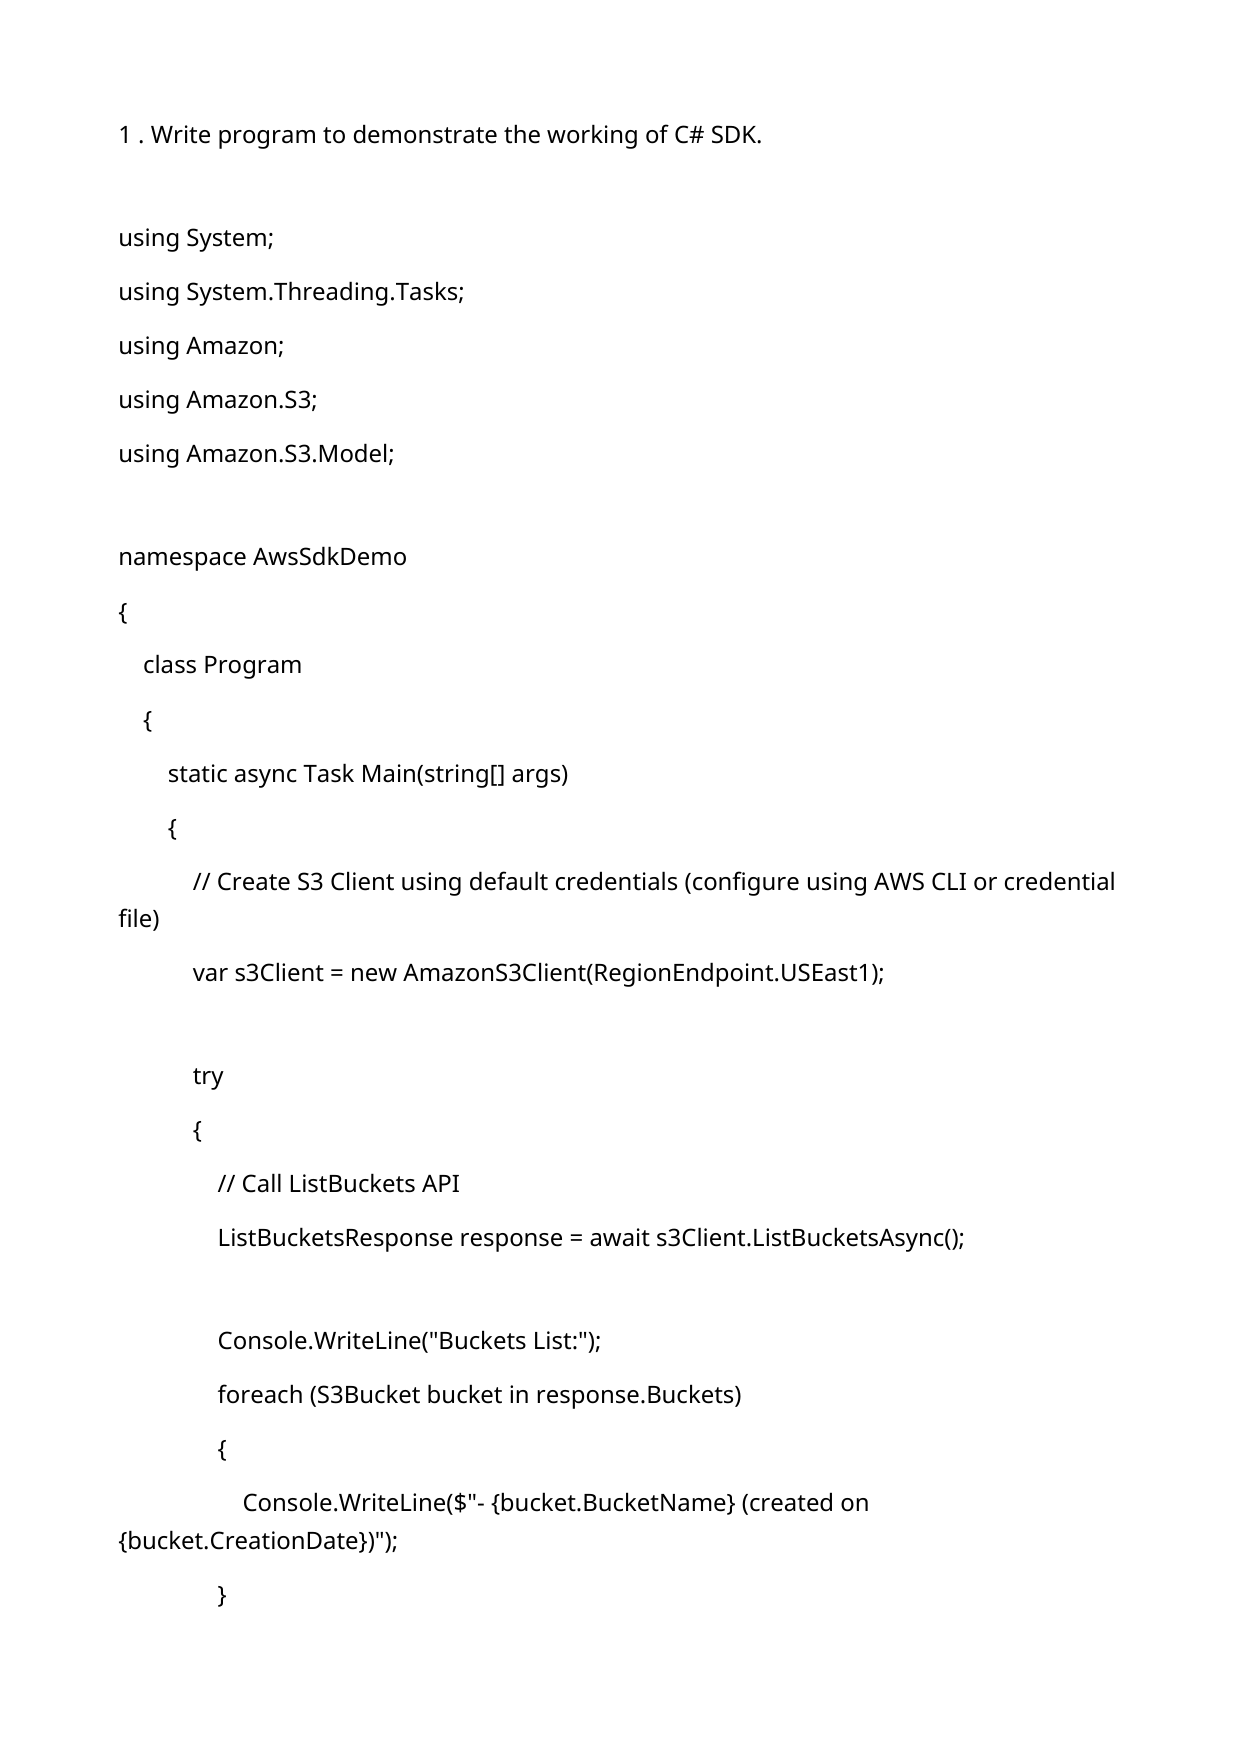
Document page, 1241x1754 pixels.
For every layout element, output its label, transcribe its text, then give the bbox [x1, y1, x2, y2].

text } [118, 1578, 1122, 1610]
text var s3Client = new AmazonS3Client(RegionEndpoint.USEast1); [118, 956, 1122, 989]
text foreach (S3Bucket bucket in response.Buckets) [118, 1378, 1122, 1411]
text { [118, 702, 1122, 735]
text { [118, 811, 1122, 843]
text Console.WriteLine($"- {bucket.BucketName} (created on {bucket.CreationDate})"); [118, 1486, 1122, 1556]
text // Call ListBuckets API [118, 1167, 1122, 1200]
text 1 . Write program to demonstrate the working of C# SDK. [118, 118, 1122, 151]
text namespace AwsSdkDemo [118, 540, 1122, 573]
text using System; [118, 221, 1122, 254]
text using Amazon.S3; [118, 383, 1122, 416]
text using System.Threading.Tasks; [118, 275, 1122, 308]
text try [118, 1059, 1122, 1092]
text using Amazon; [118, 329, 1122, 362]
text static async Task Main(string[] args) [118, 756, 1122, 789]
text { [118, 1113, 1122, 1146]
text { [118, 594, 1122, 627]
text // Create S3 Client using default credentials (configure using AWS CLI or credential file) [118, 864, 1122, 934]
text using Amazon.S3.Model; [118, 437, 1122, 470]
text class Program [118, 648, 1122, 681]
text ListBucketsResponse response = await s3Client.ListBucketsAsync(); [118, 1221, 1122, 1254]
text Console.WriteLine("Buckets List:"); [118, 1324, 1122, 1357]
text { [118, 1432, 1122, 1465]
